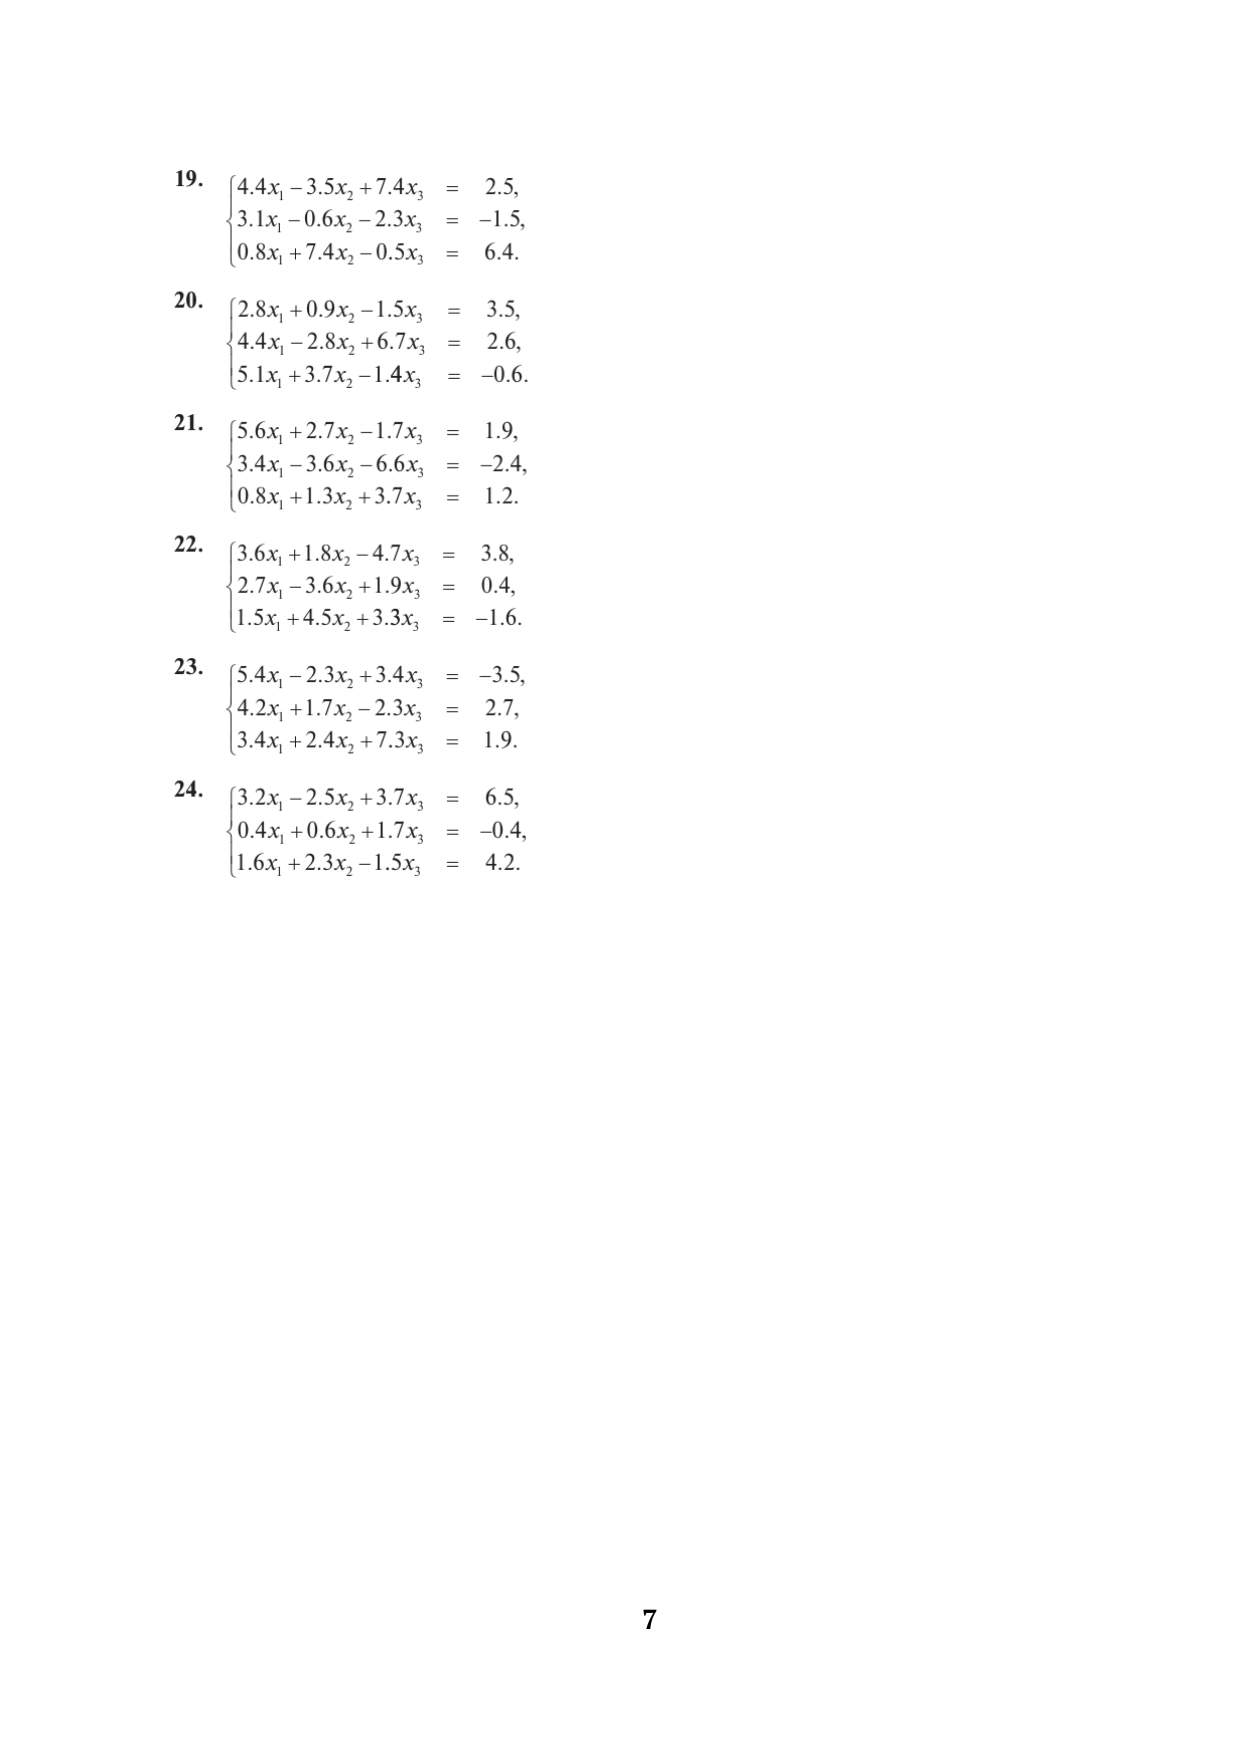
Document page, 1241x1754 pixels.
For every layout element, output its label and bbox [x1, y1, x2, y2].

picture [153, 155, 573, 895]
